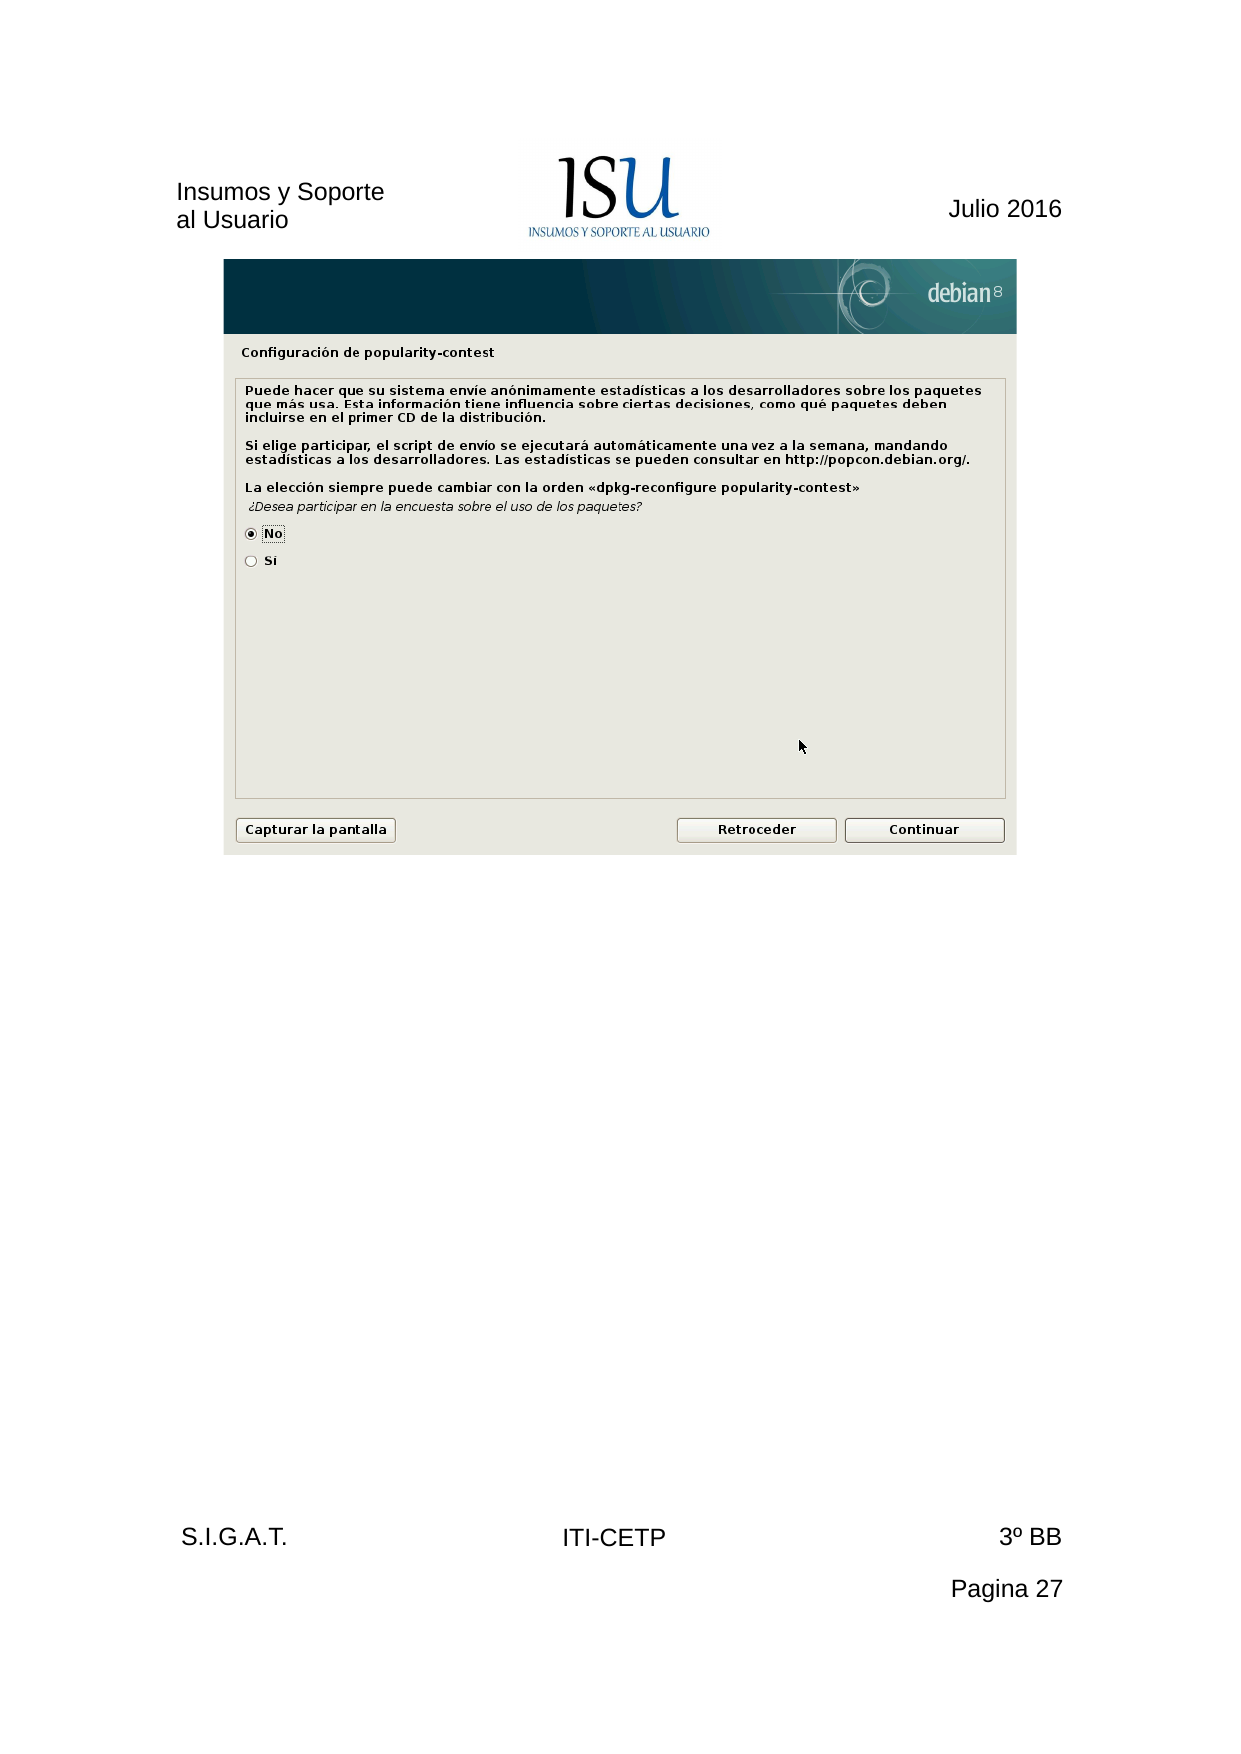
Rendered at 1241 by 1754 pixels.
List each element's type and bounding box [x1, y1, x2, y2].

picture [223, 259, 1017, 855]
picture [517, 138, 723, 252]
